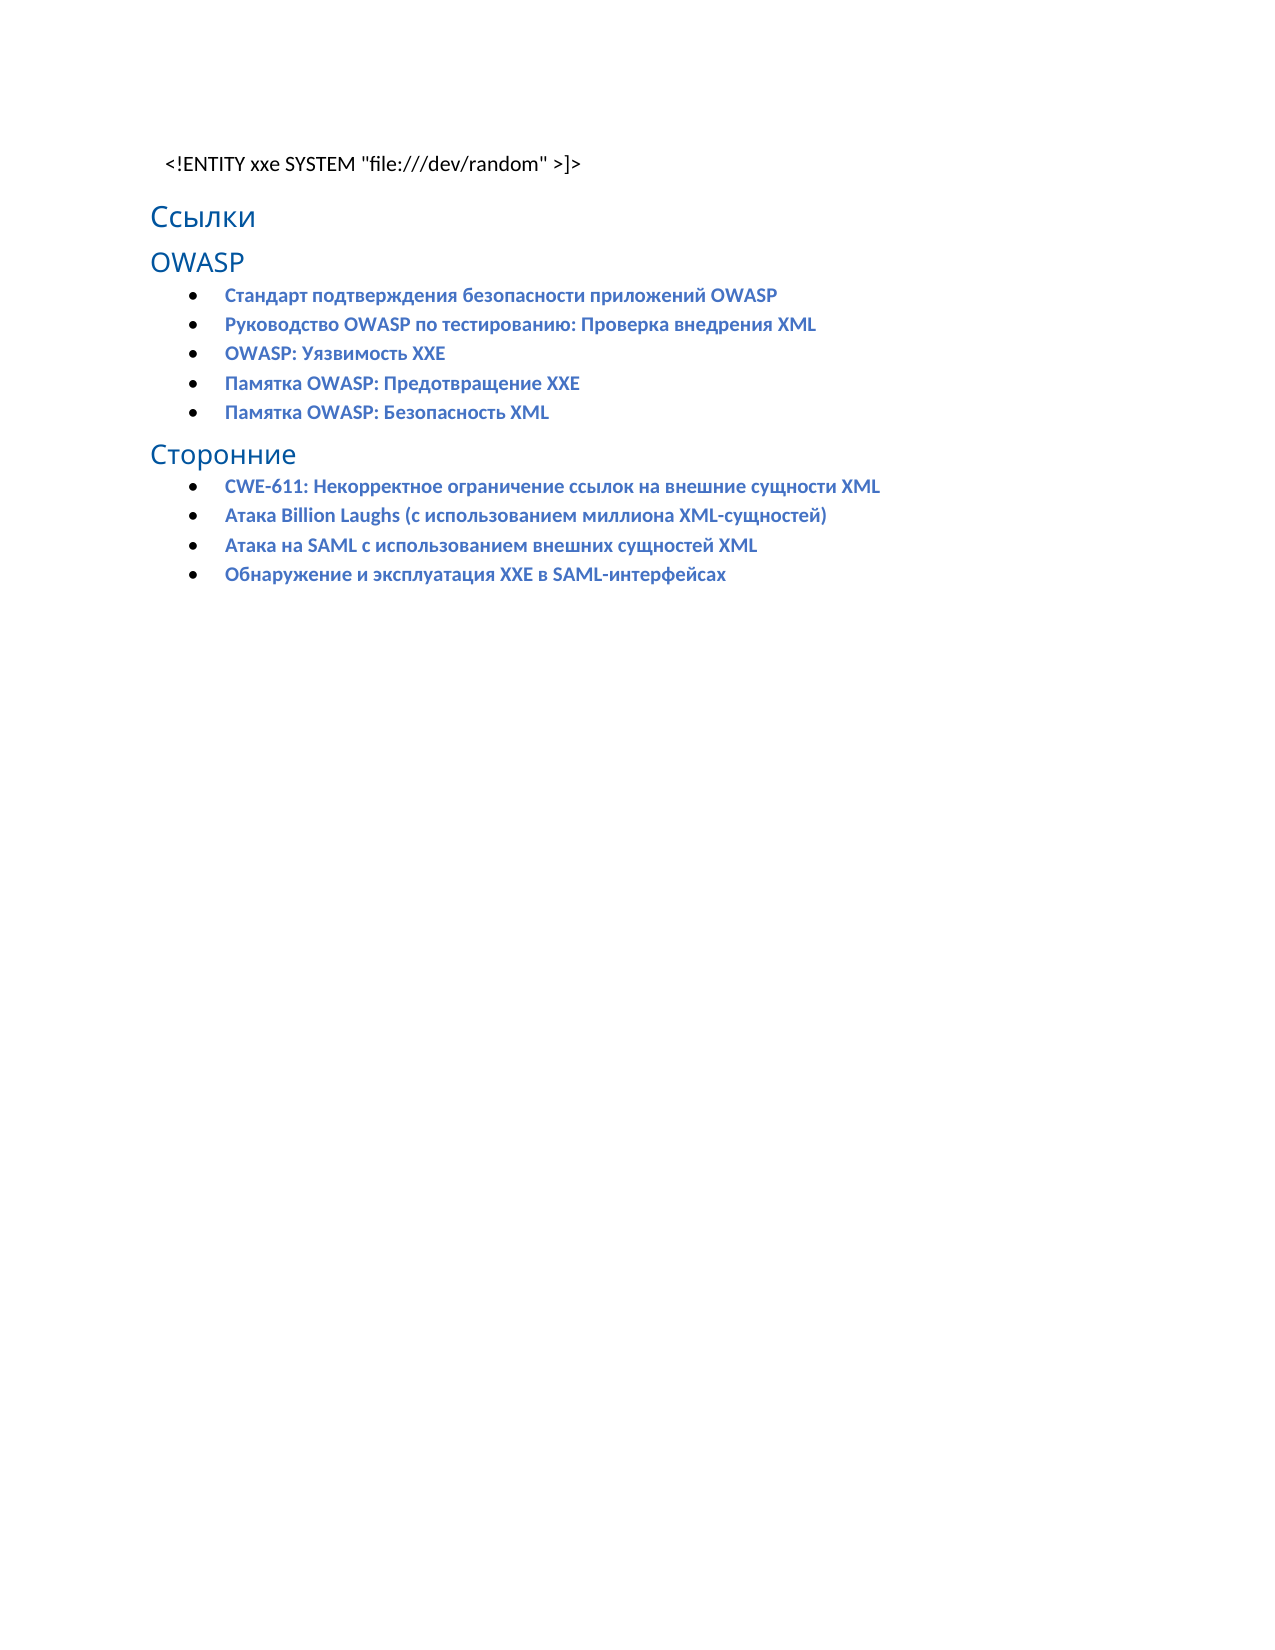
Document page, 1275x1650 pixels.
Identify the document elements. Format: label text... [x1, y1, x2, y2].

list Стандарт подтверждения безопасности приложений OWASP [187, 281, 1125, 307]
subtitle Ссылки [150, 196, 1125, 236]
list Руководство OWASP по тестированию: Проверка внедрения XML [187, 310, 1125, 337]
subtitle OWASP [150, 244, 1125, 281]
list Памятка OWASP: Предотвращение XXE [187, 369, 1125, 395]
list Атака на SAML с использованием внешних сущностей XML [187, 531, 1125, 558]
list OWASP: Уязвимость XXE [187, 339, 1125, 366]
text <!ENTITY xxe SYSTEM "file:///dev/random" >]> [150, 150, 1125, 177]
list CWE-611: Некорректное ограничение ссылок на внешние сущности XML [187, 472, 1125, 499]
list Памятка OWASP: Безопасность XML [187, 398, 1125, 424]
subtitle Сторонние [150, 436, 1125, 472]
list Атака Billion Laughs (с использованием миллиона XML-сущностей) [187, 502, 1125, 528]
list Обнаружение и эксплуатация XXE в SAML-интерфейсах [187, 560, 1125, 587]
